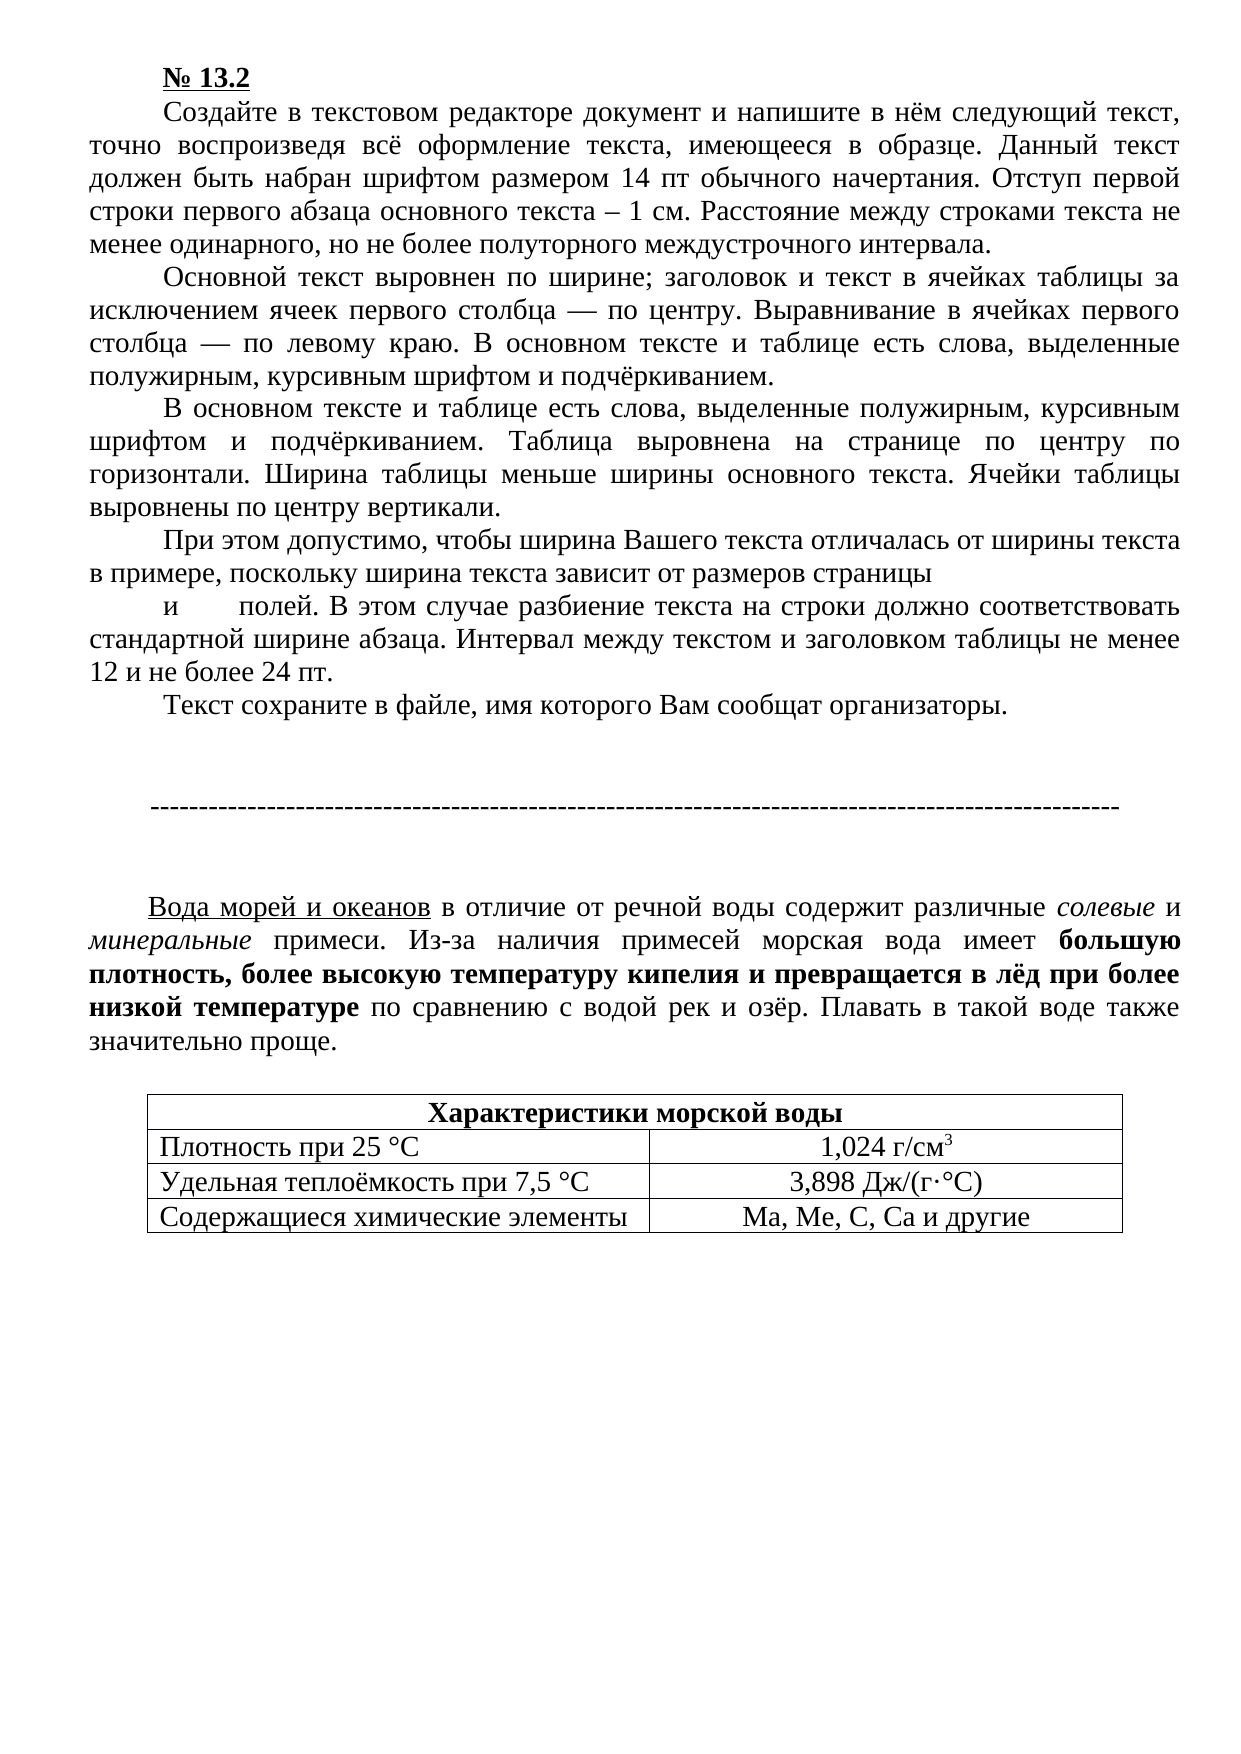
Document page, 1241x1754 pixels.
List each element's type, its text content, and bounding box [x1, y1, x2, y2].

table_cell Плотность при 25 °С [148, 1130, 649, 1163]
table_cell 3,898 Дж/(г·°С) [650, 1164, 1122, 1198]
list полей. В этом случае разбиение текста на строки должно соответствовать стандартной ширине абзаца. Интервал между текстом и заголовком таблицы не менее 12 и не более 24 пт. [89, 589, 1181, 687]
text В основном тексте и таблице есть слова, выделенные полужирным, курсивным шрифтом и подчёркиванием. Таблица выровнена на странице по центру по горизонтали. Ширина таблицы меньше ширины основного текста. Ячейки таблицы выровнены по центру вертикали. [89, 391, 1181, 523]
text Основной текст выровнен по ширине; заголовок и текст в ячейках таблицы за исключением ячеек первого столбца — по центру. Выравнивание в ячейках первого столбца — по левому краю. В основном тексте и таблице есть слова, выделенные полужирным, курсивным шрифтом и подчёркиванием. [89, 260, 1181, 391]
table_cell Содержащиеся химические элементы [148, 1199, 649, 1232]
text ---------------------------------------------------------------------------------------------------- [89, 788, 1181, 822]
table_header Характеристики морской воды [148, 1095, 1122, 1128]
text При этом допустимо, чтобы ширина Вашего текста отличалась от ширины текста в примере, поскольку ширина текста зависит от размеров страницы [89, 523, 1181, 588]
table_cell Удельная теплоёмкость при 7,5 °С [148, 1164, 649, 1198]
text № 13.2 [89, 59, 1181, 95]
text Вода морей и океанов в отличие от речной воды содержит различные солевые и минеральные примеси. Из-за наличия примесей морская вода имеет большую плотность, более высокую температуру кипелия и превращается в лёд при более низкой температуре по сравнению с водой рек и озёр. Плавать в такой воде также значительно проще. [89, 889, 1181, 1056]
text Текст сохраните в файле, имя которого Вам сообщат организаторы. [89, 687, 1181, 721]
text Создайте в текстовом редакторе документ и напишите в нём следующий текст, точно воспроизведя всё оформление текста, имеющееся в образце. Данный текст должен быть набран шрифтом размером 14 пт обычного начертания. Отступ первой строки первого абзаца основного текста – 1 см. Расстояние между строками текста не менее одинарного, но не более полуторного междустрочного интервала. [89, 95, 1181, 260]
table_cell 1,024 г/см3 [650, 1130, 1122, 1163]
table_cell Ма, Ме, С, Са и другие [650, 1199, 1122, 1232]
